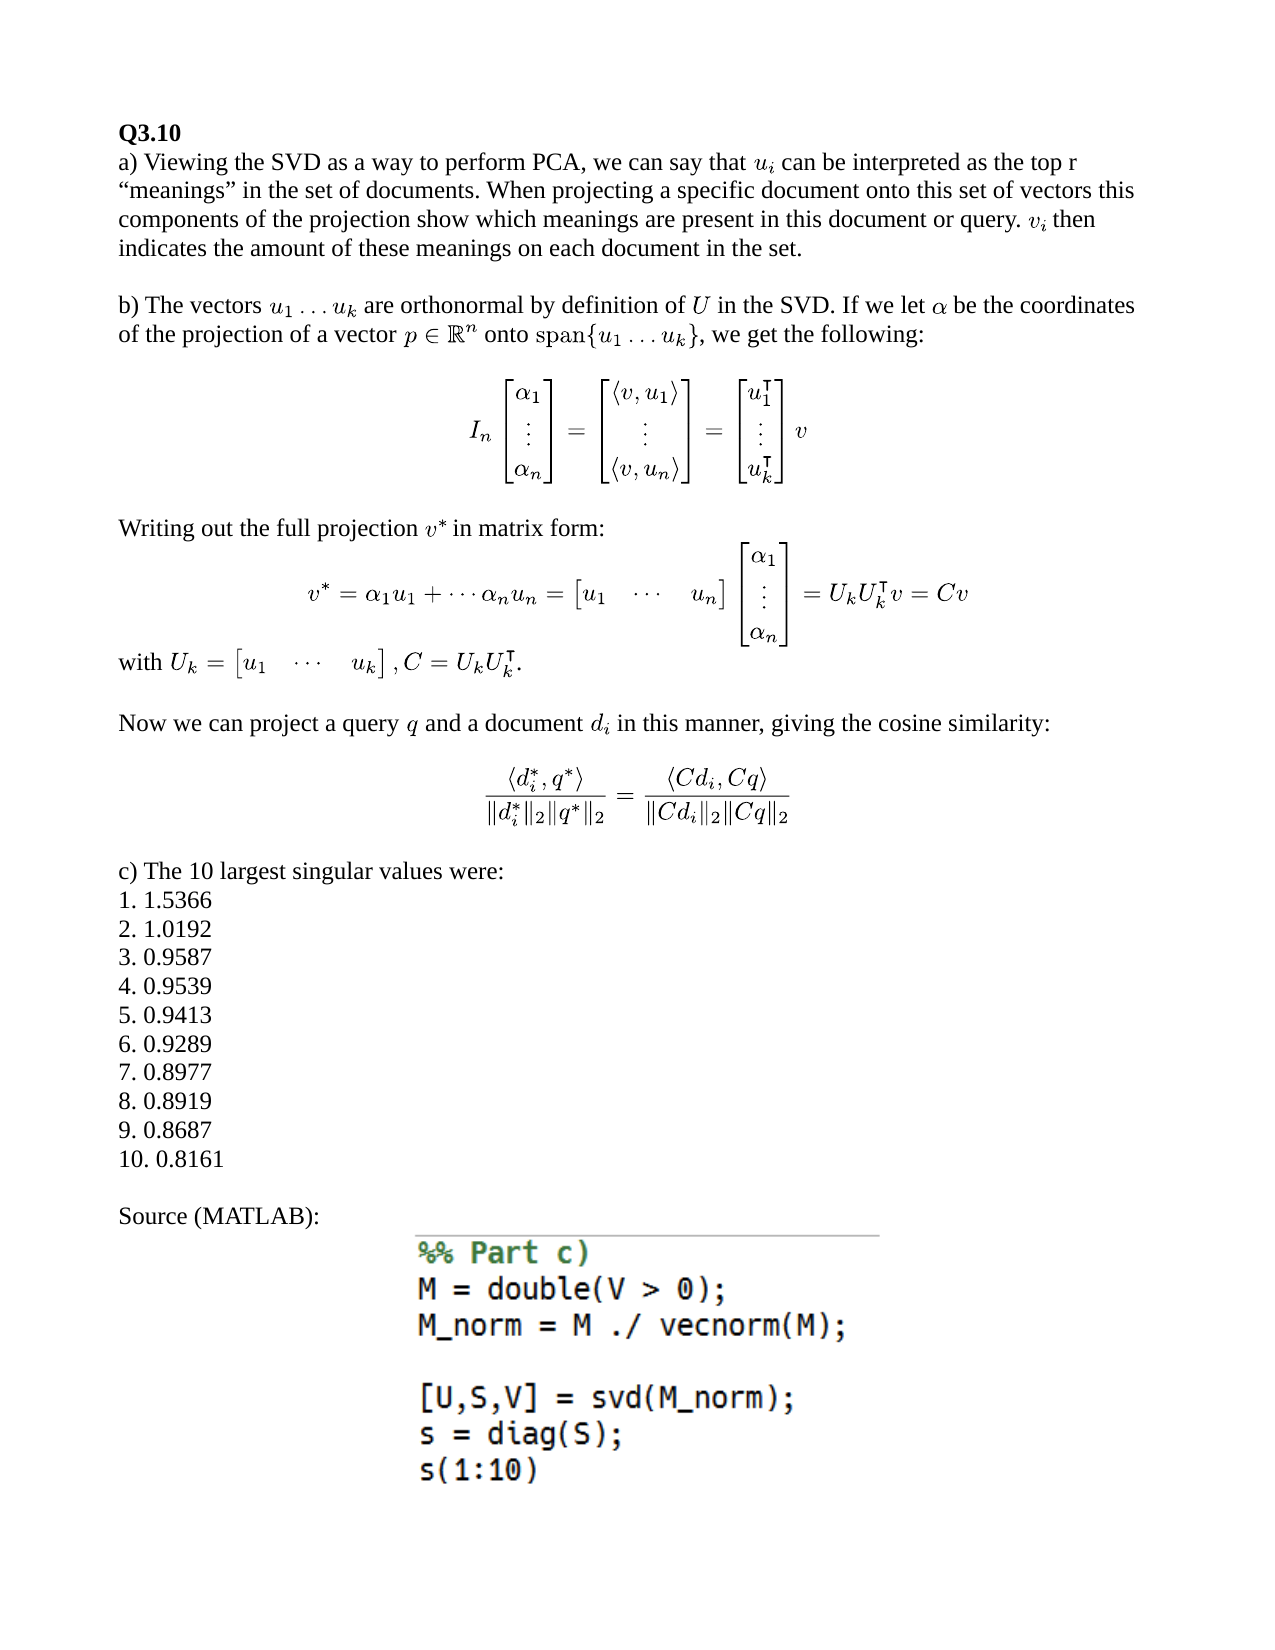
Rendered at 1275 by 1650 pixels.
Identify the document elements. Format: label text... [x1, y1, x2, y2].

text 3. 0.9587 [118, 942, 1157, 971]
text 4. 0.9539 [118, 971, 1157, 1000]
text 7. 0.8977 [118, 1057, 1157, 1086]
text 2. 1.0192 [118, 914, 1157, 942]
text Source (MATLAB): [118, 1201, 1157, 1230]
text c) The 10 largest singular values were: [118, 856, 1157, 885]
text 5. 0.9413 [118, 1000, 1157, 1029]
text 9. 0.8687 [118, 1115, 1157, 1144]
text 6. 0.9289 [118, 1029, 1157, 1057]
text Writing out the full projection in matrix form: [118, 513, 1157, 542]
text Now we can project a query and a document in this manner, giving the cosine similarity: [118, 708, 1157, 737]
text 1. 1.5366 [118, 885, 1157, 914]
text 8. 0.8919 [118, 1086, 1157, 1115]
text with . [118, 647, 1157, 679]
text b) The vectors are orthonormal by definition of in the SVD. If we let be the coordinates of the projection of a vector onto , we get the following: [118, 291, 1157, 349]
text a) Viewing the SVD as a way to perform PCA, we can say that can be interpreted as the top r “meanings” in the set of documents. When projecting a specific document onto this set of vectors this components of the projection show which meanings are present in this document or query. then indicates the amount of these meanings on each document in the set. [118, 147, 1157, 262]
text 10. 0.8161 [118, 1144, 1157, 1172]
picture [395, 1230, 880, 1498]
text Q3.10 [118, 118, 1157, 147]
